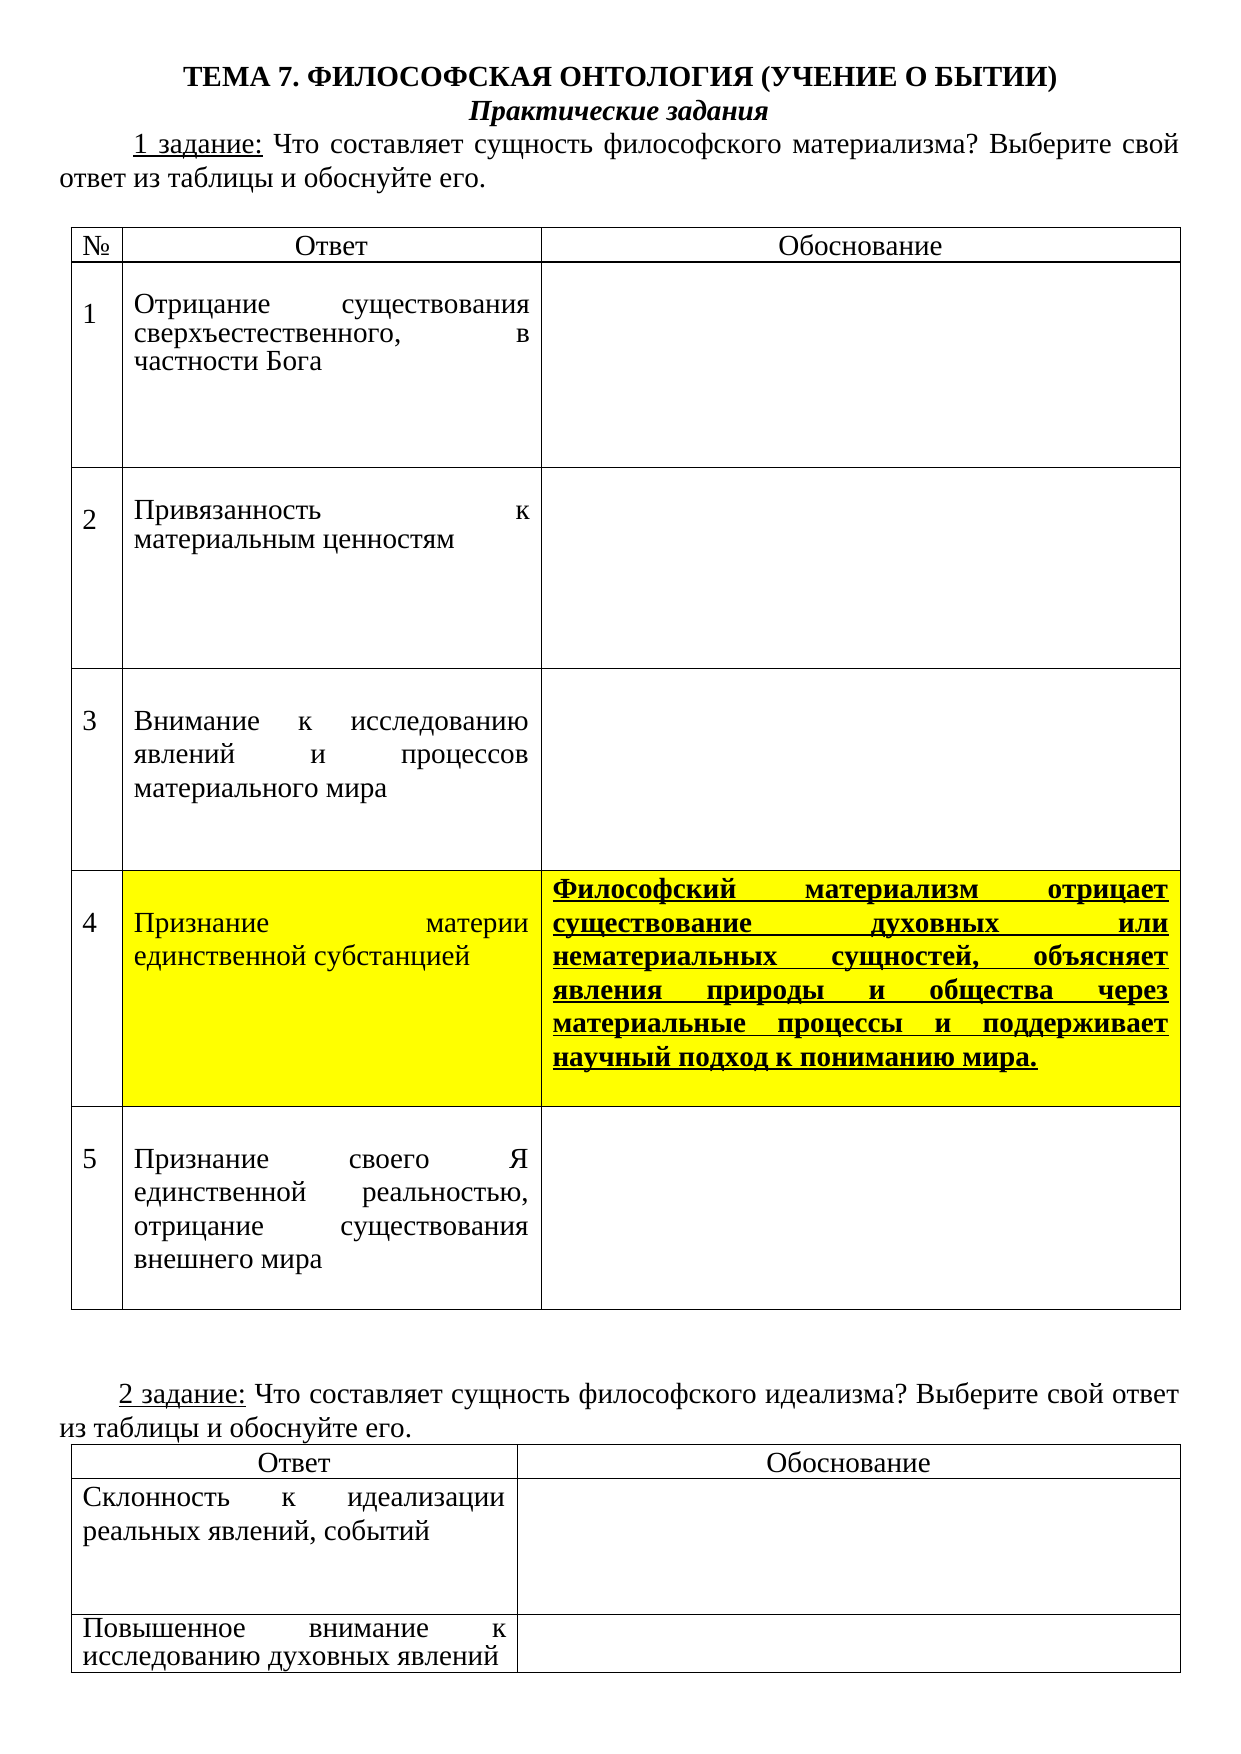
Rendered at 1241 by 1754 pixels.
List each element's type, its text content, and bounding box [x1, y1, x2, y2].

table_cell Философский материализм отрицает существование духовных или нематериальных сущностей, объясняет явления природы и общества через материальные процессы и поддерживает научный подход к пониманию мира. [542, 871, 1180, 1106]
table_cell Отрицание существования сверхъестественного, в частности Бога [123, 263, 541, 467]
table_cell Склонность к идеализации реальных явлений, событий [72, 1479, 517, 1613]
table_header Обоснование [542, 228, 1180, 261]
table_cell 2 [72, 468, 122, 668]
table_cell [542, 1107, 1180, 1308]
table_cell 1 [72, 263, 122, 467]
table_cell Повышенное внимание к исследованию духовных явлений [72, 1615, 517, 1672]
text 2 задание: Что составляет сущность философского идеализма? Выберите свой ответ из таблицы и обоснуйте его. [59, 1377, 1180, 1444]
table_cell 5 [72, 1107, 122, 1308]
table_header Обоснование [518, 1445, 1180, 1478]
table_cell Внимание к исследованию явлений и процессов материального мира [123, 669, 541, 870]
table_header Ответ [123, 228, 541, 261]
subtitle ТЕМА 7. ФИЛОСОФСКАЯ ОНТОЛОГИЯ (УЧЕНИЕ О БЫТИИ) [59, 59, 1181, 93]
table_cell 3 [72, 669, 122, 870]
table_cell [542, 669, 1180, 870]
table_cell [518, 1479, 1180, 1613]
table_cell [518, 1615, 1180, 1672]
table_header Ответ [72, 1445, 517, 1478]
table_cell [542, 263, 1180, 467]
subtitle Практические задания [59, 93, 1181, 126]
table_cell Признание материи единственной субстанцией [123, 871, 541, 1106]
table_cell Привязанность к материальным ценностям [123, 468, 541, 668]
table_cell 4 [72, 871, 122, 1106]
table_cell Признание своего Я единственной реальностью, отрицание существования внешнего мира [123, 1107, 541, 1308]
text 1 задание: Что составляет сущность философского материализма? Выберите свой ответ из таблицы и обоснуйте его. [59, 126, 1180, 193]
table_header № [72, 228, 122, 261]
table_cell [542, 468, 1180, 668]
